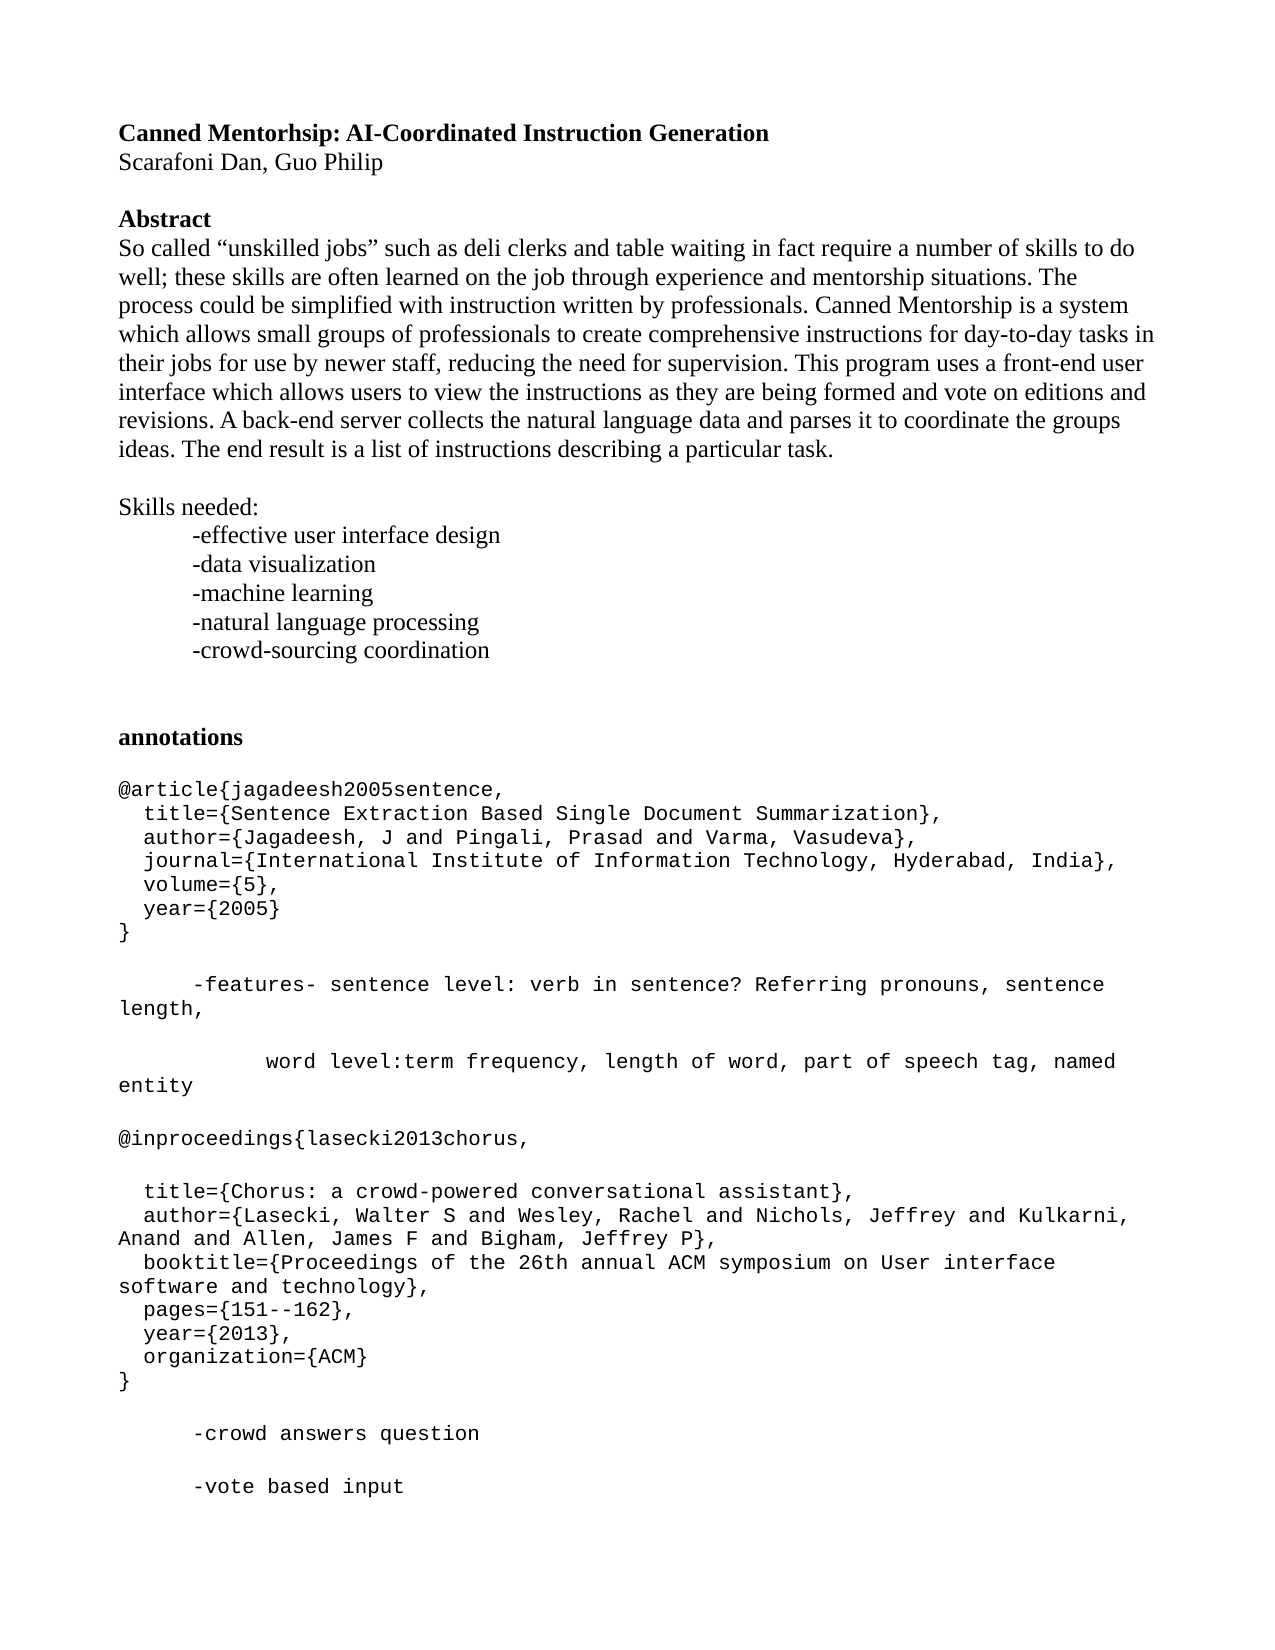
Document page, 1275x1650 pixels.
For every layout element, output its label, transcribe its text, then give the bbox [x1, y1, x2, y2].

text author={Lasecki, Walter S and Wesley, Rachel and Nichols, Jeffrey and Kulkarni, Anand and Allen, James F and Bigham, Jeffrey P}, [118, 1205, 1157, 1252]
text annotations [118, 722, 1157, 751]
text @inproceedings{lasecki2013chorus, [118, 1128, 1157, 1152]
text Scarafoni Dan, Guo Philip [118, 147, 1157, 176]
text organization={ACM} [118, 1347, 1157, 1370]
text volume={5}, [118, 874, 1157, 898]
text journal={International Institute of Information Technology, Hyderabad, India}, [118, 850, 1157, 874]
text -effective user interface design [118, 521, 1157, 549]
text @article{jagadeesh2005sentence, [118, 779, 1157, 803]
text word level:term frequency, length of word, part of speech tag, named entity [118, 1051, 1157, 1098]
text title={Chorus: a crowd-powered conversational assistant}, [118, 1181, 1157, 1205]
text Skills needed: [118, 492, 1157, 521]
text -features- sentence level: verb in sentence? Referring pronouns, sentence length, [118, 974, 1157, 1022]
text pages={151--162}, [118, 1299, 1157, 1323]
text author={Jagadeesh, J and Pingali, Prasad and Varma, Vasudeva}, [118, 827, 1157, 850]
text year={2013}, [118, 1323, 1157, 1347]
text Abstract [118, 204, 1157, 233]
text } [118, 1370, 1157, 1394]
text } [118, 921, 1157, 945]
text So called “unskilled jobs” such as deli clerks and table waiting in fact require a number of skills to do well; these skills are often learned on the job through experience and mentorship situations. The process could be simplified with instruction written by professionals. Canned Mentorship is a system which allows small groups of professionals to create comprehensive instructions for day-to-day tasks in their jobs for use by newer staff, reducing the need for supervision. This program uses a front-end user interface which allows users to view the instructions as they are being formed and vote on editions and revisions. A back-end server collects the natural language data and parses it to coordinate the groups ideas. The end result is a list of instructions describing a particular task. [118, 233, 1157, 463]
text -vote based input [118, 1476, 1157, 1500]
text -data visualization [118, 549, 1157, 578]
text year={2005} [118, 898, 1157, 921]
text -crowd-sourcing coordination [118, 636, 1157, 664]
text -machine learning [118, 578, 1157, 607]
text booktitle={Proceedings of the 26th annual ACM symposium on User interface software and technology}, [118, 1252, 1157, 1299]
text -natural language processing [118, 607, 1157, 636]
text title={Sentence Extraction Based Single Document Summarization}, [118, 803, 1157, 827]
text Canned Mentorhsip: AI-Coordinated Instruction Generation [118, 118, 1157, 147]
text -crowd answers question [118, 1423, 1157, 1447]
